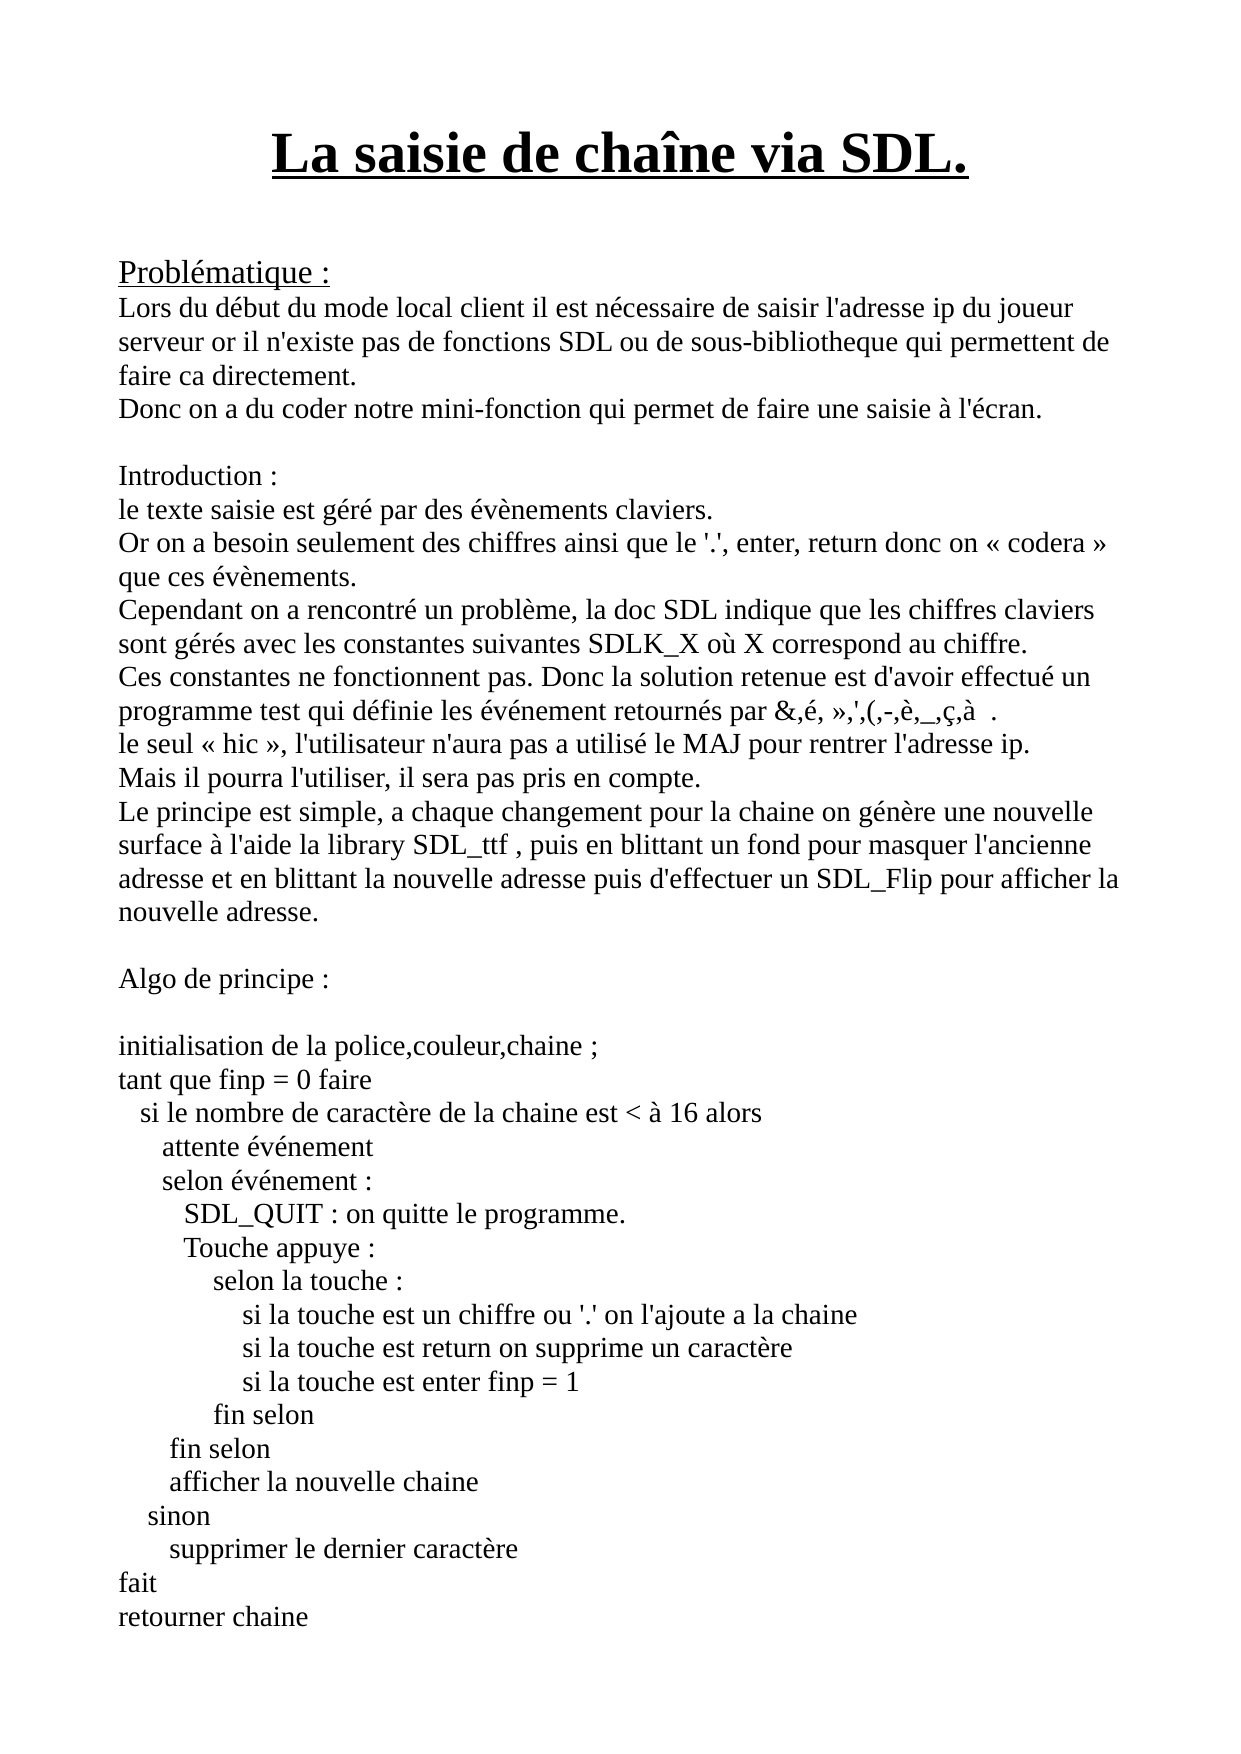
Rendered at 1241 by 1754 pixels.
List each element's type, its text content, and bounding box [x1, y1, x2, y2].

text attente événement [118, 1129, 1122, 1163]
text que ces évènements. [118, 559, 1122, 592]
text retourner chaine [118, 1599, 1122, 1632]
text SDL_QUIT : on quitte le programme. [118, 1196, 1122, 1230]
text selon événement : [118, 1163, 1122, 1196]
text si la touche est enter finp = 1 [118, 1364, 1122, 1397]
text afficher la nouvelle chaine [118, 1464, 1122, 1498]
text si la touche est un chiffre ou '.' on l'ajoute a la chaine [118, 1297, 1122, 1330]
text le seul « hic », l'utilisateur n'aura pas a utilisé le MAJ pour rentrer l'adresse ip. [118, 727, 1122, 760]
text Lors du début du mode local client il est nécessaire de saisir l'adresse ip du joueur serveur or il n'existe pas de fonctions SDL ou de sous-bibliotheque qui permettent de faire ca directement. [118, 291, 1122, 391]
text Problématique : [118, 252, 1122, 291]
text tant que finp = 0 faire [118, 1062, 1122, 1096]
text selon la touche : [118, 1263, 1122, 1297]
text Touche appuye : [118, 1230, 1122, 1263]
text supprimer le dernier caractère [118, 1532, 1122, 1565]
text Donc on a du coder notre mini-fonction qui permet de faire une saisie à l'écran. [118, 391, 1122, 425]
text fin selon [118, 1397, 1122, 1431]
text le texte saisie est géré par des évènements claviers. [118, 492, 1122, 525]
text fin selon [118, 1431, 1122, 1464]
text fait [118, 1565, 1122, 1599]
text si le nombre de caractère de la chaine est < à 16 alors [118, 1096, 1122, 1129]
text sinon [118, 1498, 1122, 1532]
text La saisie de chaîne via SDL. [118, 118, 1122, 185]
text Mais il pourra l'utiliser, il sera pas pris en compte. [118, 760, 1122, 794]
text si la touche est return on supprime un caractère [118, 1330, 1122, 1364]
text initialisation de la police,couleur,chaine ; [118, 1028, 1122, 1062]
text Cependant on a rencontré un problème, la doc SDL indique que les chiffres claviers sont gérés avec les constantes suivantes SDLK_X où X correspond au chiffre. [118, 592, 1122, 659]
text Le principe est simple, a chaque changement pour la chaine on génère une nouvelle surface à l'aide la library SDL_ttf , puis en blittant un fond pour masquer l'ancienne adresse et en blittant la nouvelle adresse puis d'effectuer un SDL_Flip pour afficher la nouvelle adresse. [118, 794, 1122, 928]
text Or on a besoin seulement des chiffres ainsi que le '.', enter, return donc on « codera » [118, 525, 1122, 559]
text Introduction : [118, 458, 1122, 492]
text Ces constantes ne fonctionnent pas. Donc la solution retenue est d'avoir effectué un programme test qui définie les événement retournés par &,é, »,',(,-,è,_,ç,à . [118, 659, 1122, 727]
text Algo de principe : [118, 961, 1122, 995]
